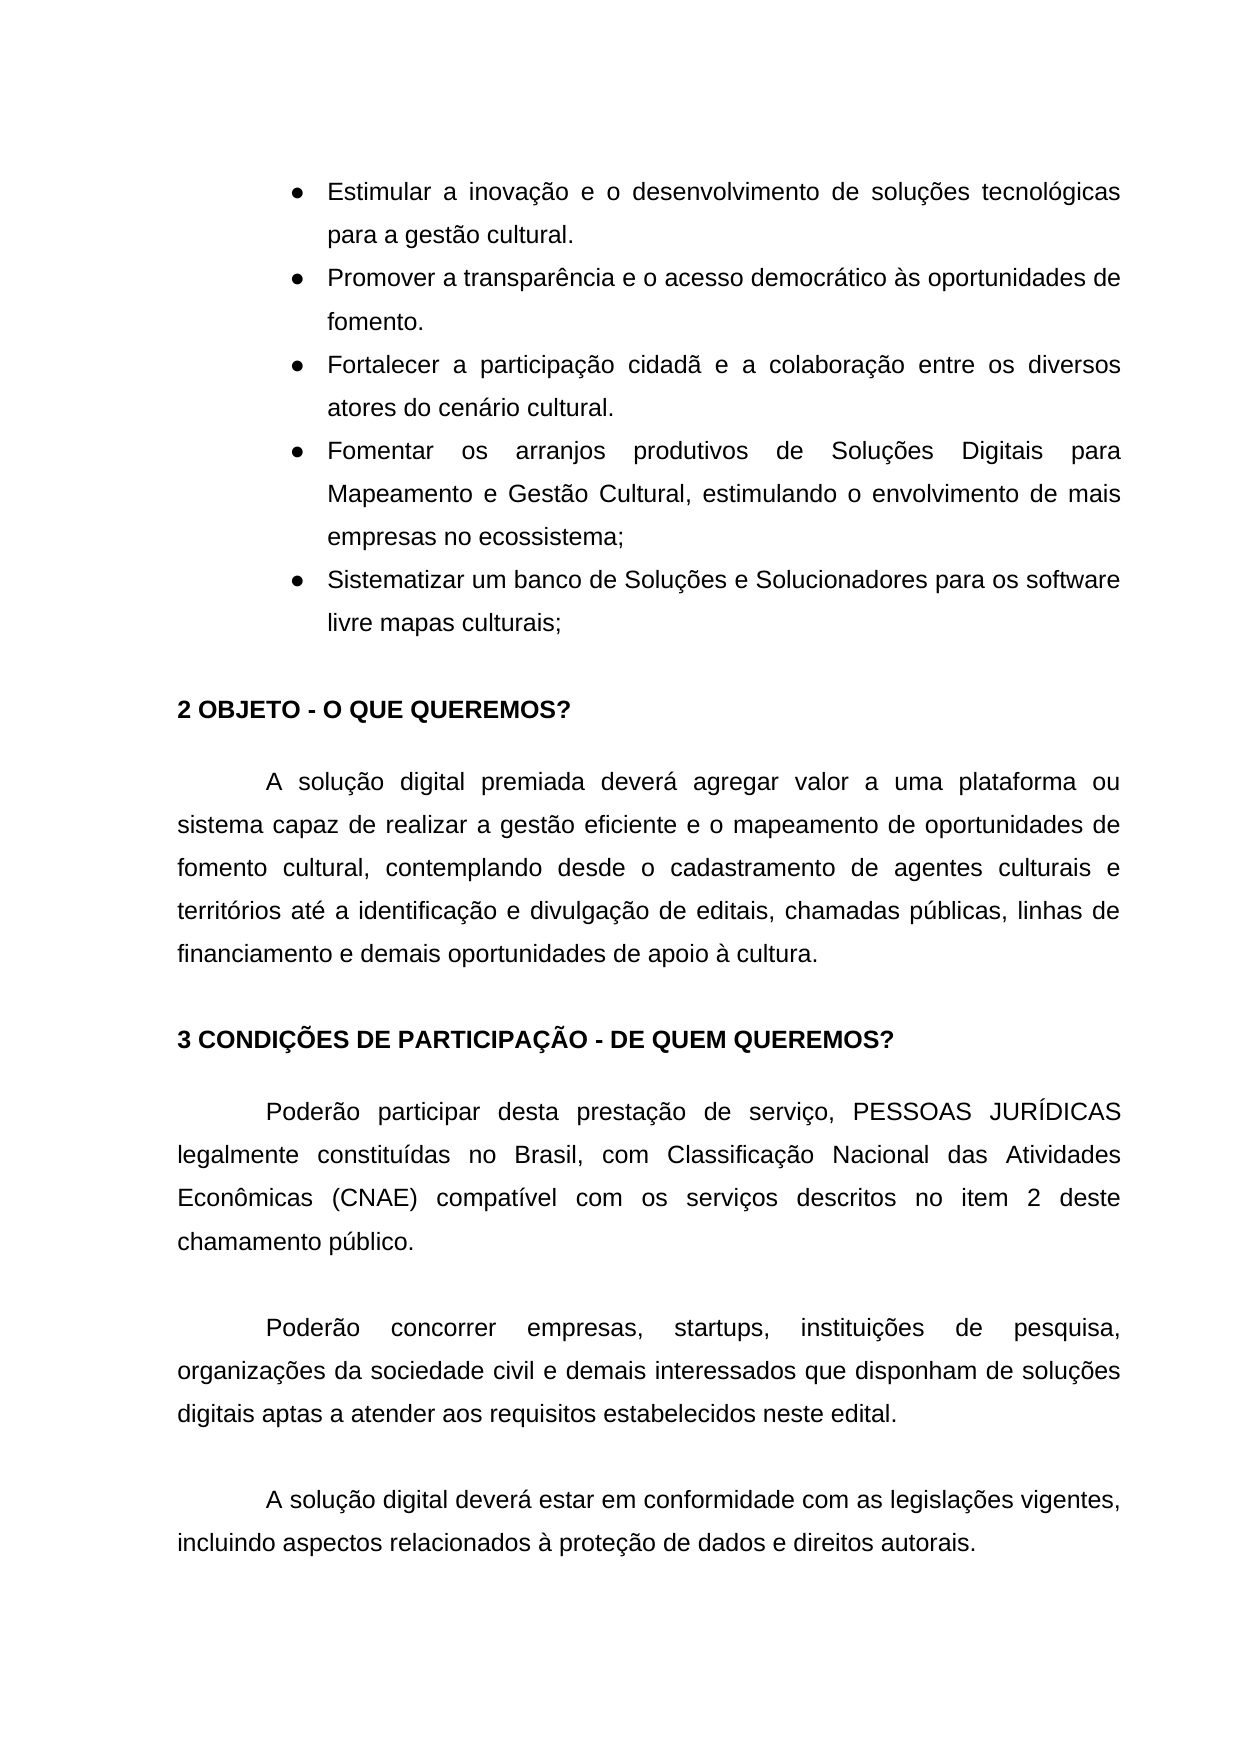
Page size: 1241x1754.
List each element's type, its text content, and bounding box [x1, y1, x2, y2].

subtitle 3 CONDIÇÕES DE PARTICIPAÇÃO - DE QUEM QUEREMOS? [177, 1025, 1122, 1054]
list Fomentar os arranjos produtivos de Soluções Digitais para Mapeamento e Gestão Cultural, estimulando o envolvimento de mais empresas no ecossistema; [289, 436, 1122, 551]
list Estimular a inovação e o desenvolvimento de soluções tecnológicas para a gestão cultural. [289, 177, 1122, 249]
text A solução digital deverá estar em conformidade com as legislações vigentes, incluindo aspectos relacionados à proteção de dados e direitos autorais. [177, 1485, 1122, 1557]
text Poderão concorrer empresas, startups, instituições de pesquisa, organizações da sociedade civil e demais interessados que disponham de soluções digitais aptas a atender aos requisitos estabelecidos neste edital. [177, 1313, 1122, 1428]
text Poderão participar desta prestação de serviço, PESSOAS JURÍDICAS legalmente constituídas no Brasil, com Classificação Nacional das Atividades Econômicas (CNAE) compatível com os serviços descritos no item 2 deste chamamento público. [177, 1097, 1122, 1255]
subtitle 2 OBJETO - O QUE QUEREMOS? [177, 694, 1122, 723]
text A solução digital premiada deverá agregar valor a uma plataforma ou sistema capaz de realizar a gestão eficiente e o mapeamento de oportunidades de fomento cultural, contemplando desde o cadastramento de agentes culturais e territórios até a identificação e divulgação de editais, chamadas públicas, linhas de financiamento e demais oportunidades de apoio à cultura. [177, 766, 1122, 968]
list Sistematizar um banco de Soluções e Solucionadores para os software livre mapas culturais; [289, 565, 1122, 637]
list Fortalecer a participação cidadã e a colaboração entre os diversos atores do cenário cultural. [289, 349, 1122, 421]
list Promover a transparência e o acesso democrático às oportunidades de fomento. [289, 263, 1122, 335]
